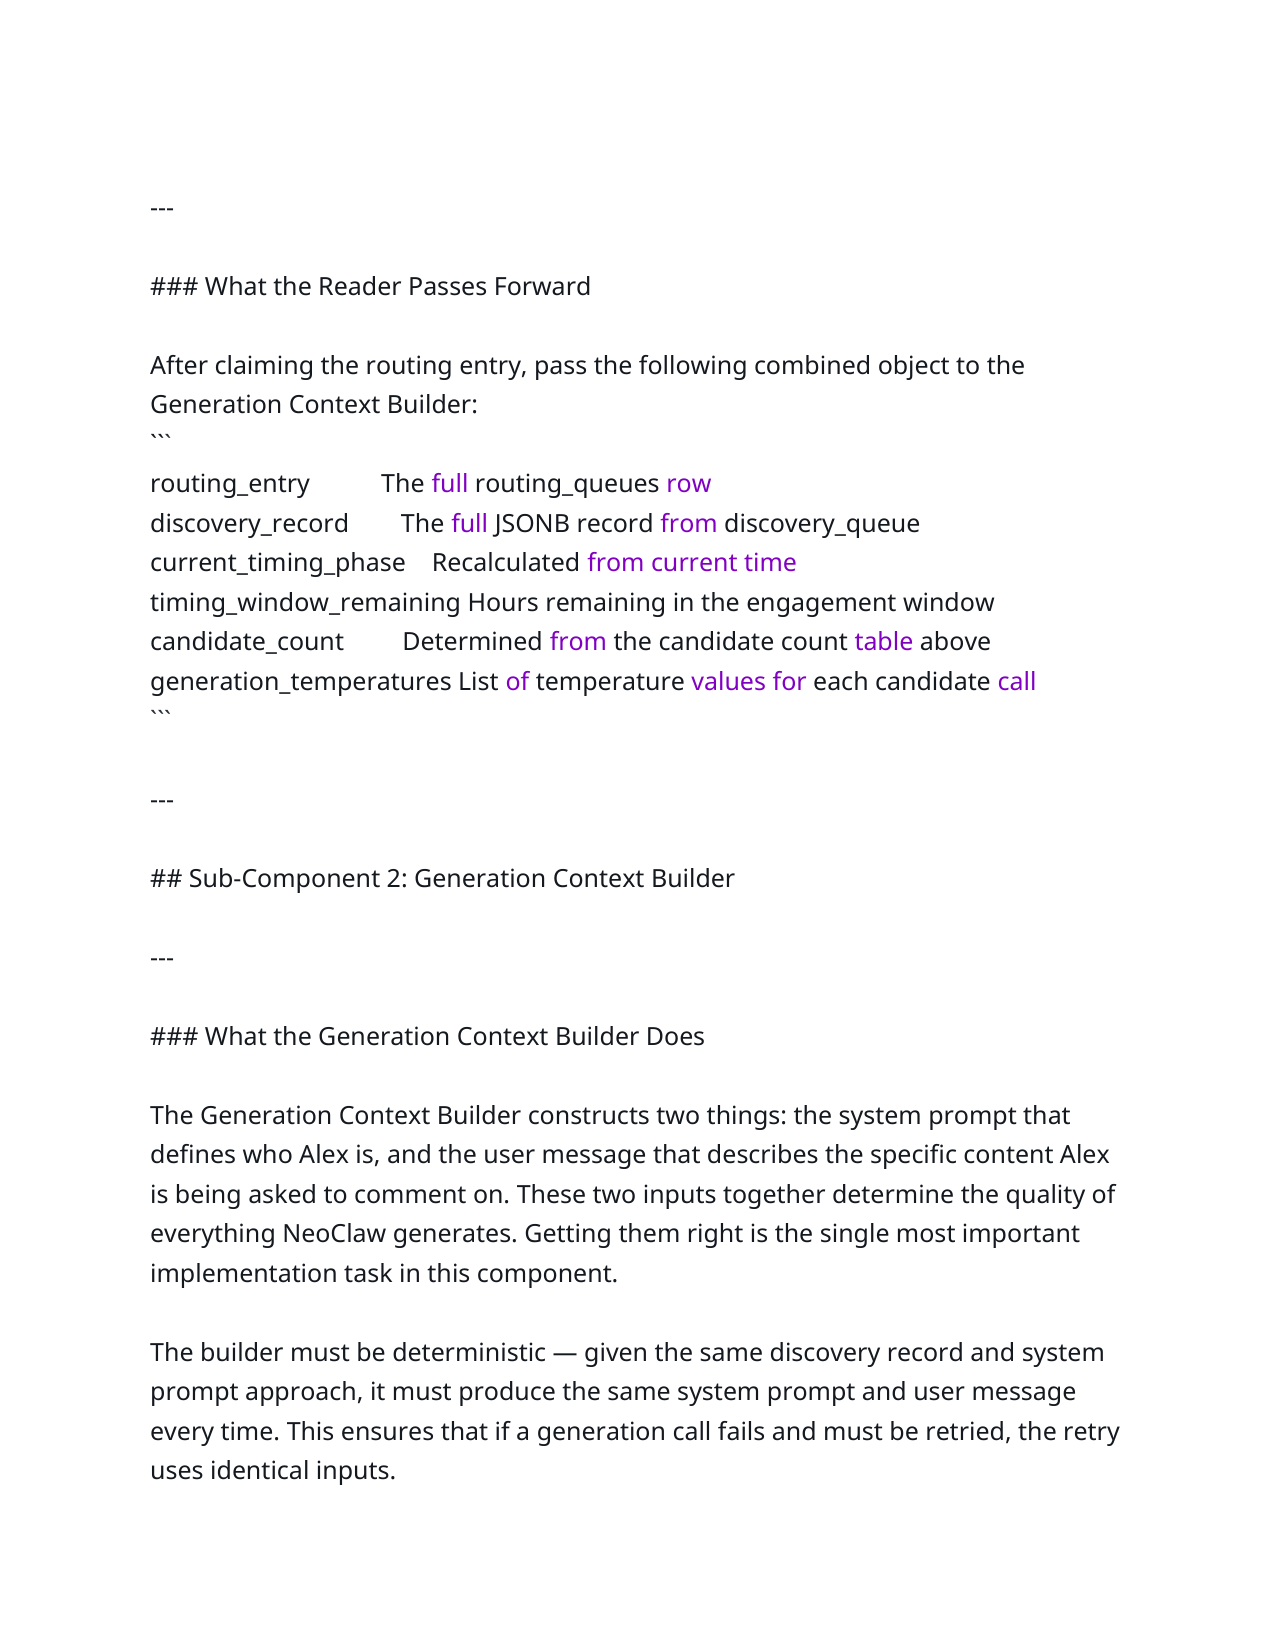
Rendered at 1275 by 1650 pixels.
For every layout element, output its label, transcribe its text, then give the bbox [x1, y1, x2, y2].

text --- ### What the Reader Passes Forward After claiming the routing entry, pass the following combined object to the Generation Context Builder: ``` routing_entry The full routing_queues row discovery_record The full JSONB record from discovery_queue current_timing_phase Recalculated from current time timing_window_remaining Hours remaining in the engagement window candidate_count Determined from the candidate count table above generation_temperatures List of temperature values for each candidate call ``` --- ## Sub-Component 2: Generation Context Builder --- ### What the Generation Context Builder Does The Generation Context Builder constructs two things: the system prompt that defines who Alex is, and the user message that describes the specific content Alex is being asked to comment on. These two inputs together determine the quality of everything NeoСlaw generates. Getting them right is the single most important implementation task in this component. The builder must be deterministic — given the same discovery record and system prompt approach, it must produce the same system prompt and user message every time. This ensures that if a generation call fails and must be retried, the retry uses identical inputs. [150, 150, 1125, 1487]
